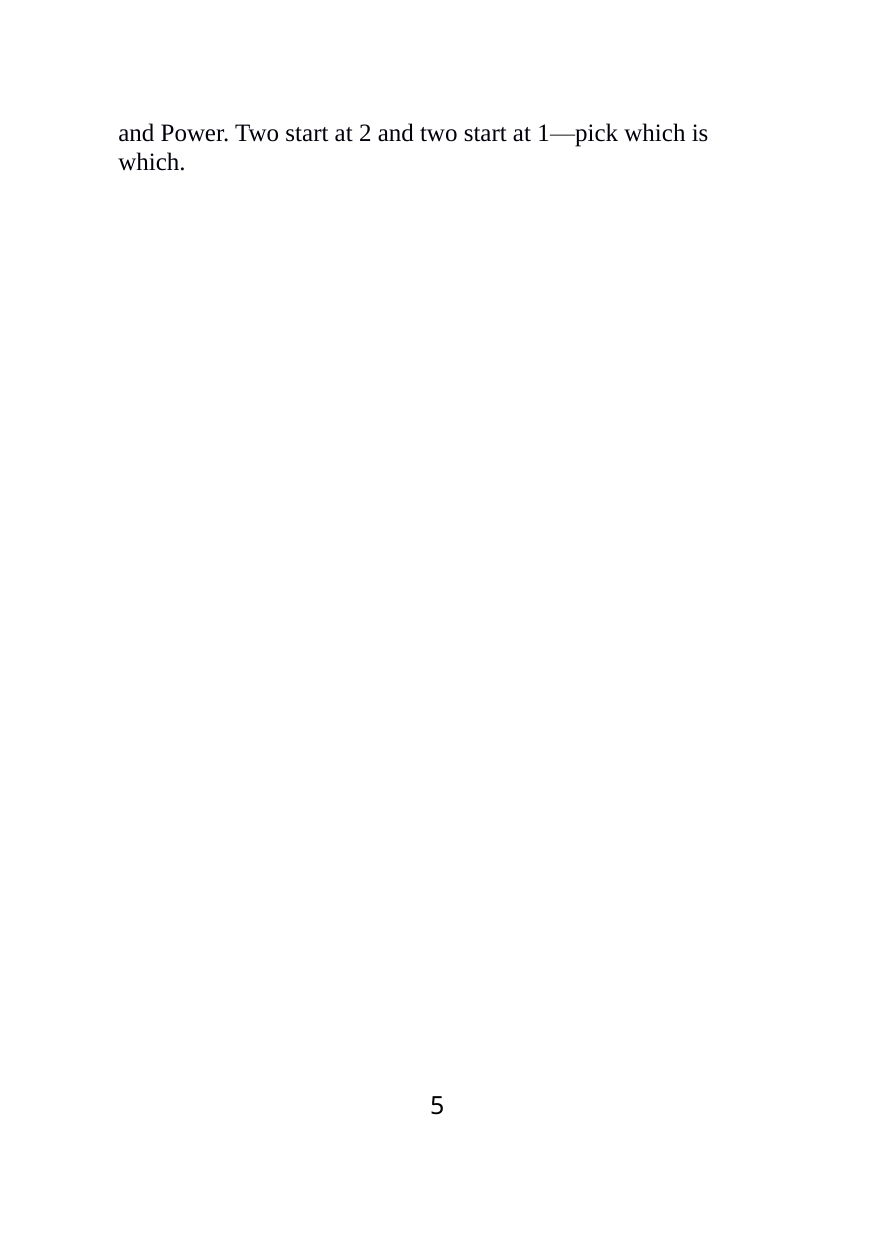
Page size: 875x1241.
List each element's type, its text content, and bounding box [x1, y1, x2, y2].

text and Power. Two start at 2 and two start at 1—pick which is which. [118, 118, 756, 176]
